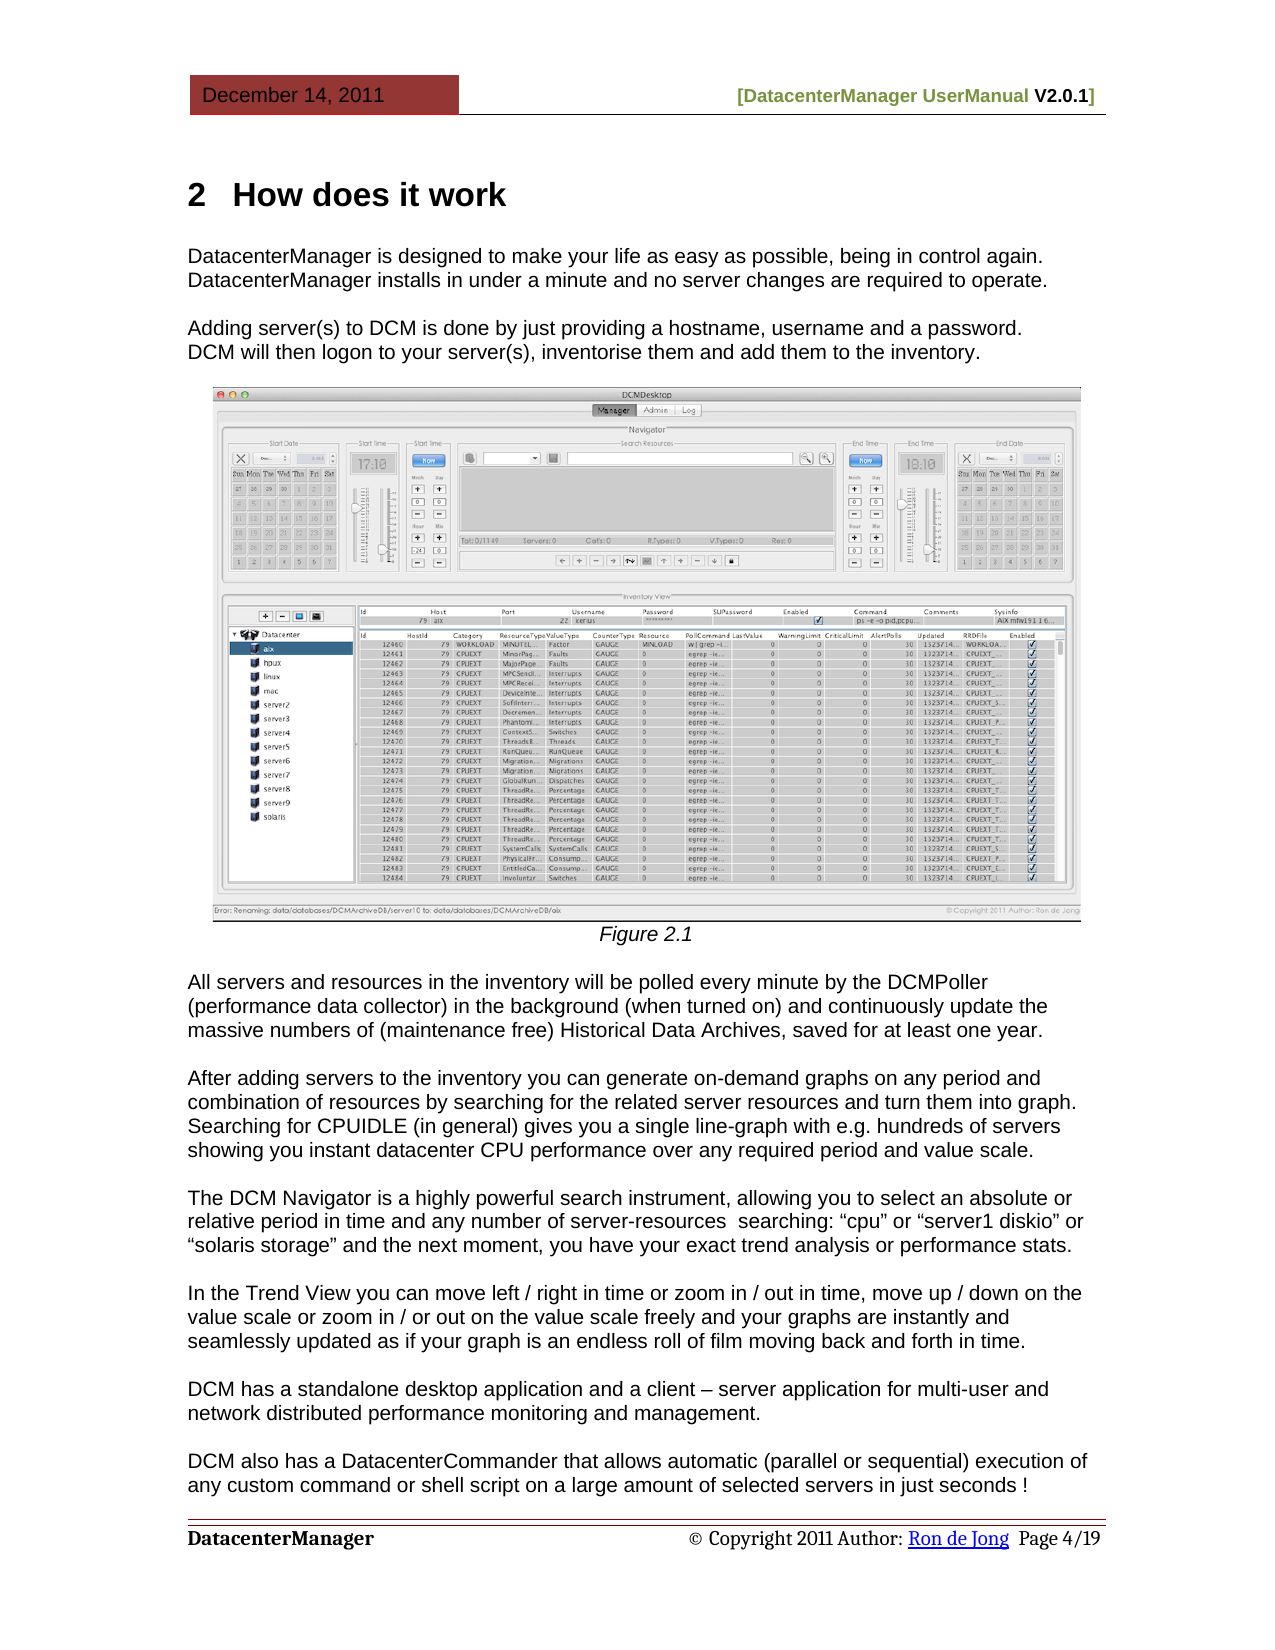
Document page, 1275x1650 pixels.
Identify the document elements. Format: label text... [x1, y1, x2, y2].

text After adding servers to the inventory you can generate on-demand graphs on any period and combination of resources by searching for the related server resources and turn them into graph. Searching for CPUIDLE (in general) gives you a single line-graph with e.g. hundreds of servers showing you instant datacenter CPU performance over any required period and value scale. [187, 1066, 1106, 1161]
text In the Trend View you can move left / right in time or zoom in / out in time, move up / down on the value scale or zoom in / or out on the value scale freely and your graphs are instantly and seamlessly updated as if your graph is an endless roll of film moving back and forth in time. [187, 1281, 1106, 1353]
text DCM has a standalone desktop application and a client – server application for multi-user and network distributed performance monitoring and management. [187, 1377, 1106, 1425]
text DatacenterManager installs in under a minute and no server changes are required to operate. [187, 268, 1106, 292]
subtitle How does it work [187, 175, 1106, 213]
text DCM will then logon to your server(s), inventorise them and add them to the inventory. [187, 339, 1106, 363]
text Figure 2.1 [187, 387, 1106, 946]
text The DCM Navigator is a highly powerful search instrument, allowing you to select an absolute or relative period in time and any number of server-resources searching: “cpu” or “server1 diskio” or “solaris storage” and the next moment, you have your exact trend analysis or performance stats. [187, 1185, 1106, 1257]
picture [212, 387, 1081, 922]
text DCM also has a DatacenterCommander that allows automatic (parallel or sequential) execution of any custom command or shell script on a large amount of selected servers in just seconds ! [187, 1449, 1106, 1497]
text Adding server(s) to DCM is done by just providing a hostname, username and a password. [187, 316, 1106, 339]
text All servers and resources in the inventory will be polled every minute by the DCMPoller (performance data collector) in the background (when turned on) and continuously update the massive numbers of (maintenance free) Historical Data Archives, saved for at least one year. [187, 970, 1106, 1042]
text DatacenterManager is designed to make your life as easy as possible, being in control again. [187, 244, 1106, 268]
